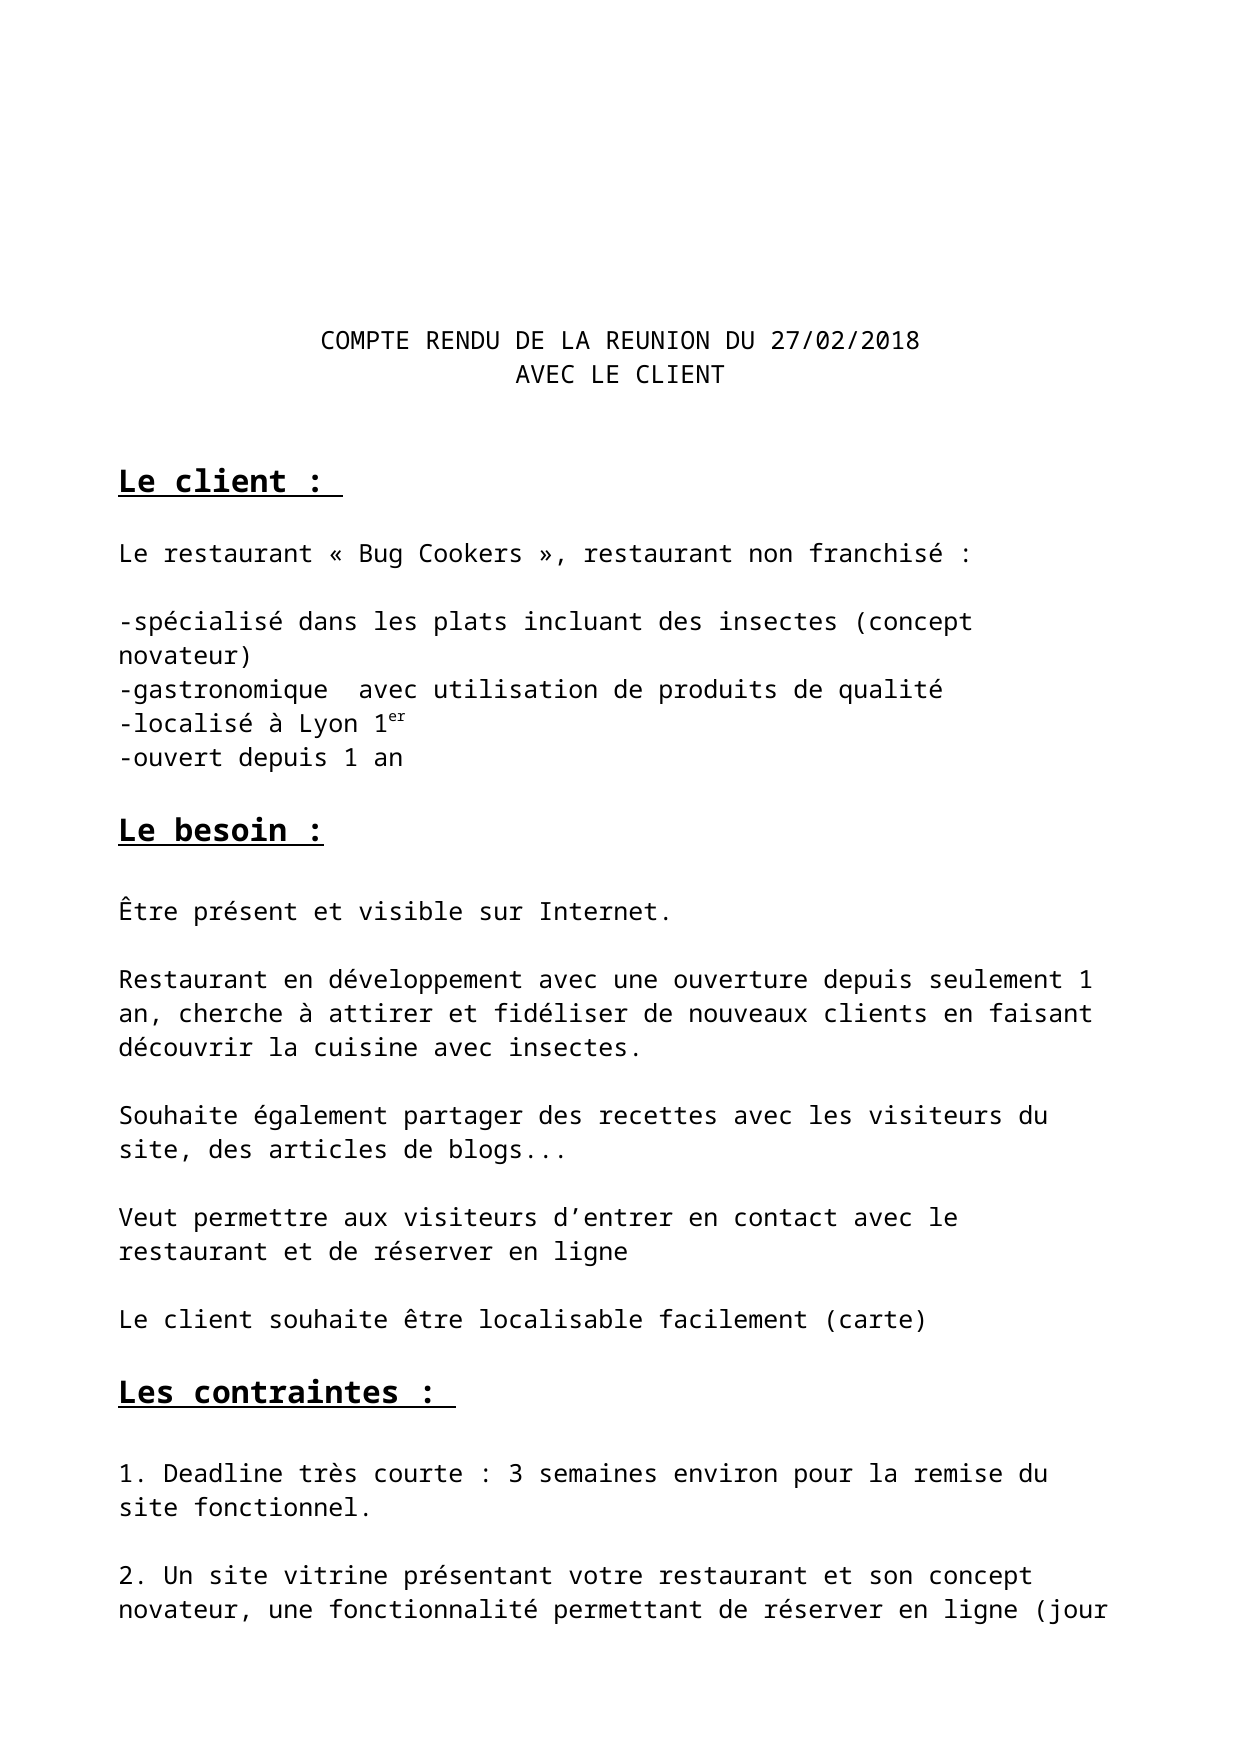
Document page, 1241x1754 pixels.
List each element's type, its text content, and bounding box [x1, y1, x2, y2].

text COMPTE RENDU DE LA REUNION DU 27/02/2018 [118, 322, 1122, 357]
text Les contraintes : [118, 1370, 1122, 1413]
text Le besoin : [118, 808, 1122, 851]
text -gastronomique avec utilisation de produits de qualité [118, 672, 1122, 706]
text Être présent et visible sur Internet. [118, 893, 1122, 927]
text -spécialisé dans les plats incluant des insectes (concept novateur) [118, 603, 1122, 672]
text 1. Deadline très courte : 3 semaines environ pour la remise du site fonctionnel. [118, 1455, 1122, 1523]
text Restaurant en développement avec une ouverture depuis seulement 1 an, cherche à attirer et fidéliser de nouveaux clients en faisant découvrir la cuisine avec insectes. [118, 961, 1122, 1063]
text -ouvert depuis 1 an [118, 740, 1122, 774]
text Souhaite également partager des recettes avec les visiteurs du site, des articles de blogs... [118, 1097, 1122, 1166]
text AVEC LE CLIENT [118, 357, 1122, 391]
text Le restaurant « Bug Cookers », restaurant non franchisé : [118, 535, 1122, 569]
text Le client : [118, 459, 1122, 501]
text -localisé à Lyon 1er [118, 706, 1122, 740]
text 2. Un site vitrine présentant votre restaurant et son concept novateur, une fonctionnalité permettant de réserver en ligne (jour [118, 1557, 1122, 1626]
text Veut permettre aux visiteurs d’entrer en contact avec le restaurant et de réserver en ligne [118, 1200, 1122, 1268]
text Le client souhaite être localisable facilement (carte) [118, 1302, 1122, 1336]
